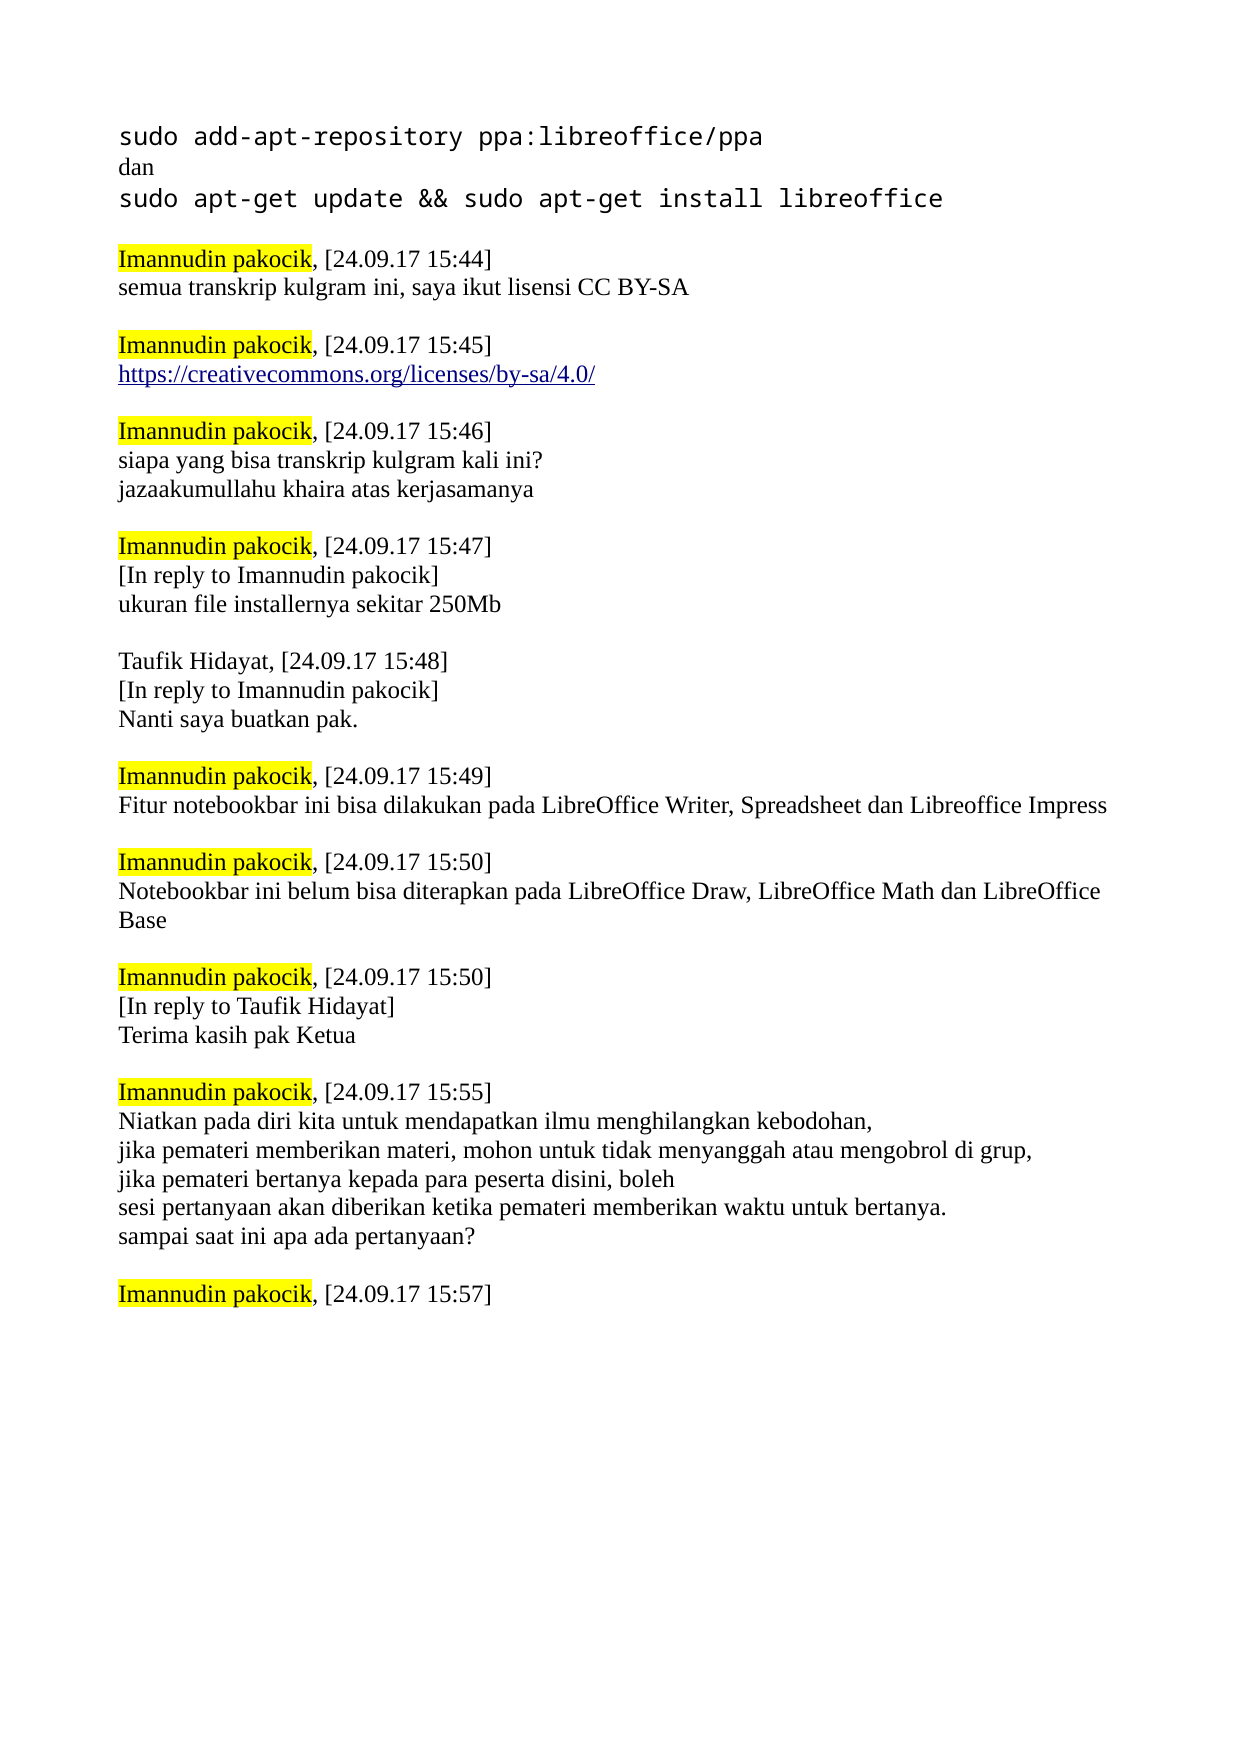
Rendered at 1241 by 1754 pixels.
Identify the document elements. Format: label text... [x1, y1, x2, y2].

text [In reply to Imannudin pakocik] [118, 560, 1122, 589]
text Terima kasih pak Ketua [118, 1020, 1122, 1049]
text Imannudin pakocik, [24.09.17 15:57] [118, 1279, 1122, 1307]
text Imannudin pakocik, [24.09.17 15:44] [118, 244, 1122, 272]
text sesi pertanyaan akan diberikan ketika pemateri memberikan waktu untuk bertanya. [118, 1192, 1122, 1221]
text semua transkrip kulgram ini, saya ikut lisensi CC BY-SA [118, 272, 1122, 301]
text Imannudin pakocik, [24.09.17 15:46] [118, 416, 1122, 445]
text Imannudin pakocik, [24.09.17 15:47] [118, 531, 1122, 560]
text Imannudin pakocik, [24.09.17 15:50] [118, 962, 1122, 991]
text Notebookbar ini belum bisa diterapkan pada LibreOffice Draw, LibreOffice Math dan LibreOffice Base [118, 876, 1122, 934]
text jika pemateri bertanya kepada para peserta disini, boleh [118, 1164, 1122, 1192]
text [In reply to Imannudin pakocik] [118, 675, 1122, 704]
text https://creativecommons.org/licenses/by-sa/4.0/ [118, 359, 1122, 387]
text Imannudin pakocik, [24.09.17 15:55] [118, 1077, 1122, 1106]
text dan [118, 152, 1122, 181]
text Imannudin pakocik, [24.09.17 15:50] [118, 847, 1122, 876]
text [In reply to Taufik Hidayat] [118, 991, 1122, 1020]
text Imannudin pakocik, [24.09.17 15:49] [118, 761, 1122, 790]
text Imannudin pakocik, [24.09.17 15:45] [118, 330, 1122, 359]
text Niatkan pada diri kita untuk mendapatkan ilmu menghilangkan kebodohan, [118, 1106, 1122, 1135]
text siapa yang bisa transkrip kulgram kali ini? [118, 445, 1122, 474]
text Fitur notebookbar ini bisa dilakukan pada LibreOffice Writer, Spreadsheet dan Libreoffice Impress [118, 790, 1122, 819]
text jika pemateri memberikan materi, mohon untuk tidak menyanggah atau mengobrol di grup, [118, 1135, 1122, 1164]
text sudo apt-get update && sudo apt-get install libreoffice [118, 181, 1122, 215]
text Taufik Hidayat, [24.09.17 15:48] [118, 646, 1122, 675]
text sudo add-apt-repository ppa:libreoffice/ppa [118, 118, 1122, 152]
text sampai saat ini apa ada pertanyaan? [118, 1221, 1122, 1250]
text ukuran file installernya sekitar 250Mb [118, 589, 1122, 617]
text Nanti saya buatkan pak. [118, 704, 1122, 732]
text jazaakumullahu khaira atas kerjasamanya [118, 474, 1122, 502]
